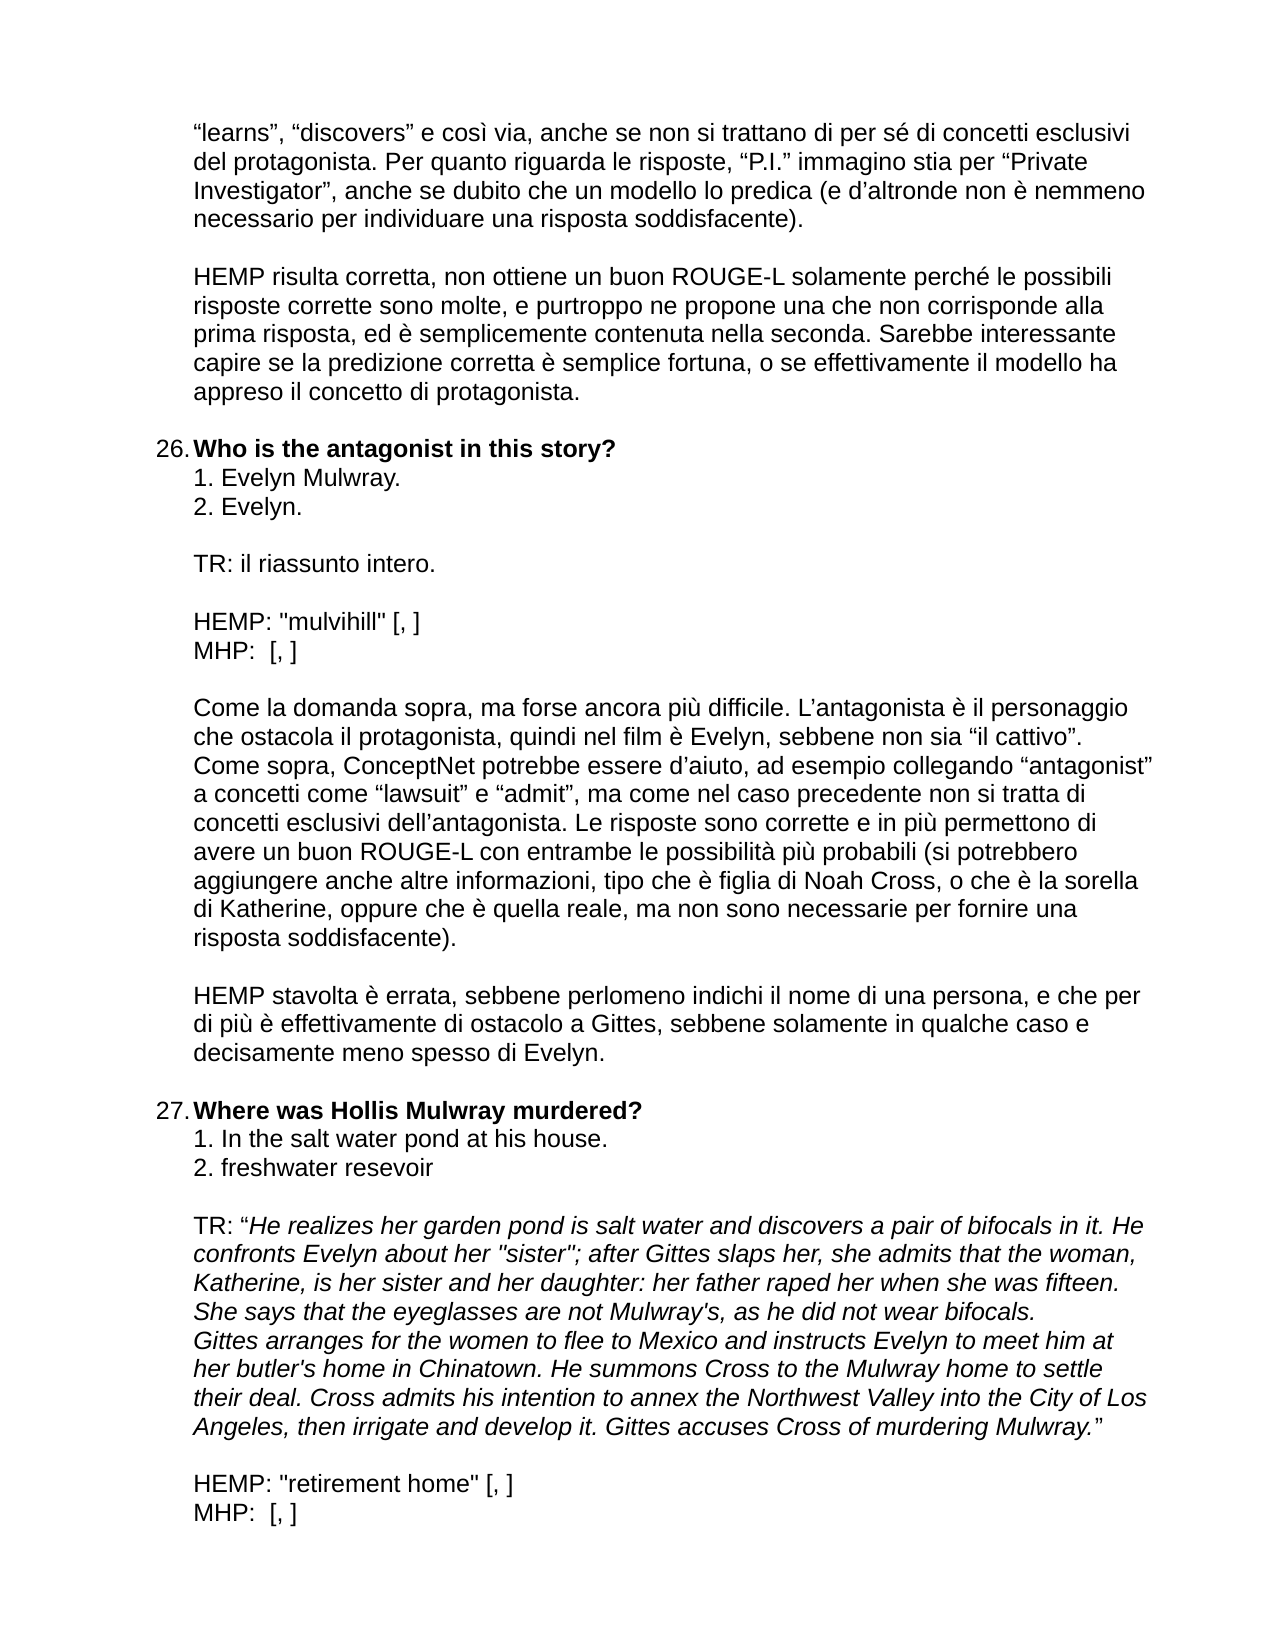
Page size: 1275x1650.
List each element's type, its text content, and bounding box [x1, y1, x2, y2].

list Where was Hollis Mulwray murdered? 1. In the salt water pond at his house. 2. freshwater resevoir TR: “He realizes her garden pond is salt water and discovers a pair of bifocals in it. He confronts Evelyn about her "sister"; after Gittes slaps her, she admits that the woman, Katherine, is her sister and her daughter: her father raped her when she was fifteen. She says that the eyeglasses are not Mulwray's, as he did not wear bifocals. Gittes arranges for the women to flee to Mexico and instructs Evelyn to meet him at her butler's home in Chinatown. He summons Cross to the Mulwray home to settle their deal. Cross admits his intention to annex the Northwest Valley into the City of Los Angeles, then irrigate and develop it. Gittes accuses Cross of murdering Mulwray.” HEMP: "retirement home" [, ] MHP: [, ] [156, 1096, 1157, 1527]
list “learns”, “discovers” e così via, anche se non si trattano di per sé di concetti esclusivi del protagonista. Per quanto riguarda le risposte, “P.I.” immagino stia per “Private Investigator”, anche se dubito che un modello lo predica (e d’altronde non è nemmeno necessario per individuare una risposta soddisfacente). HEMP risulta corretta, non ottiene un buon ROUGE-L solamente perché le possibili risposte corrette sono molte, e purtroppo ne propone una che non corrisponde alla prima risposta, ed è semplicemente contenuta nella seconda. Sarebbe interessante capire se la predizione corretta è semplice fortuna, o se effettivamente il modello ha appreso il concetto di protagonista. [156, 118, 1157, 434]
list Who is the antagonist in this story? 1. Evelyn Mulwray. 2. Evelyn. TR: il riassunto intero. HEMP: "mulvihill" [, ] MHP: [, ] Come la domanda sopra, ma forse ancora più difficile. L’antagonista è il personaggio che ostacola il protagonista, quindi nel film è Evelyn, sebbene non sia “il cattivo”. Come sopra, ConceptNet potrebbe essere d’aiuto, ad esempio collegando “antagonist” a concetti come “lawsuit” e “admit”, ma come nel caso precedente non si tratta di concetti esclusivi dell’antagonista. Le risposte sono corrette e in più permettono di avere un buon ROUGE-L con entrambe le possibilità più probabili (si potrebbero aggiungere anche altre informazioni, tipo che è figlia di Noah Cross, o che è la sorella di Katherine, oppure che è quella reale, ma non sono necessarie per fornire una risposta soddisfacente). HEMP stavolta è errata, sebbene perlomeno indichi il nome di una persona, e che per di più è effettivamente di ostacolo a Gittes, sebbene solamente in qualche caso e decisamente meno spesso di Evelyn. [156, 434, 1157, 1096]
